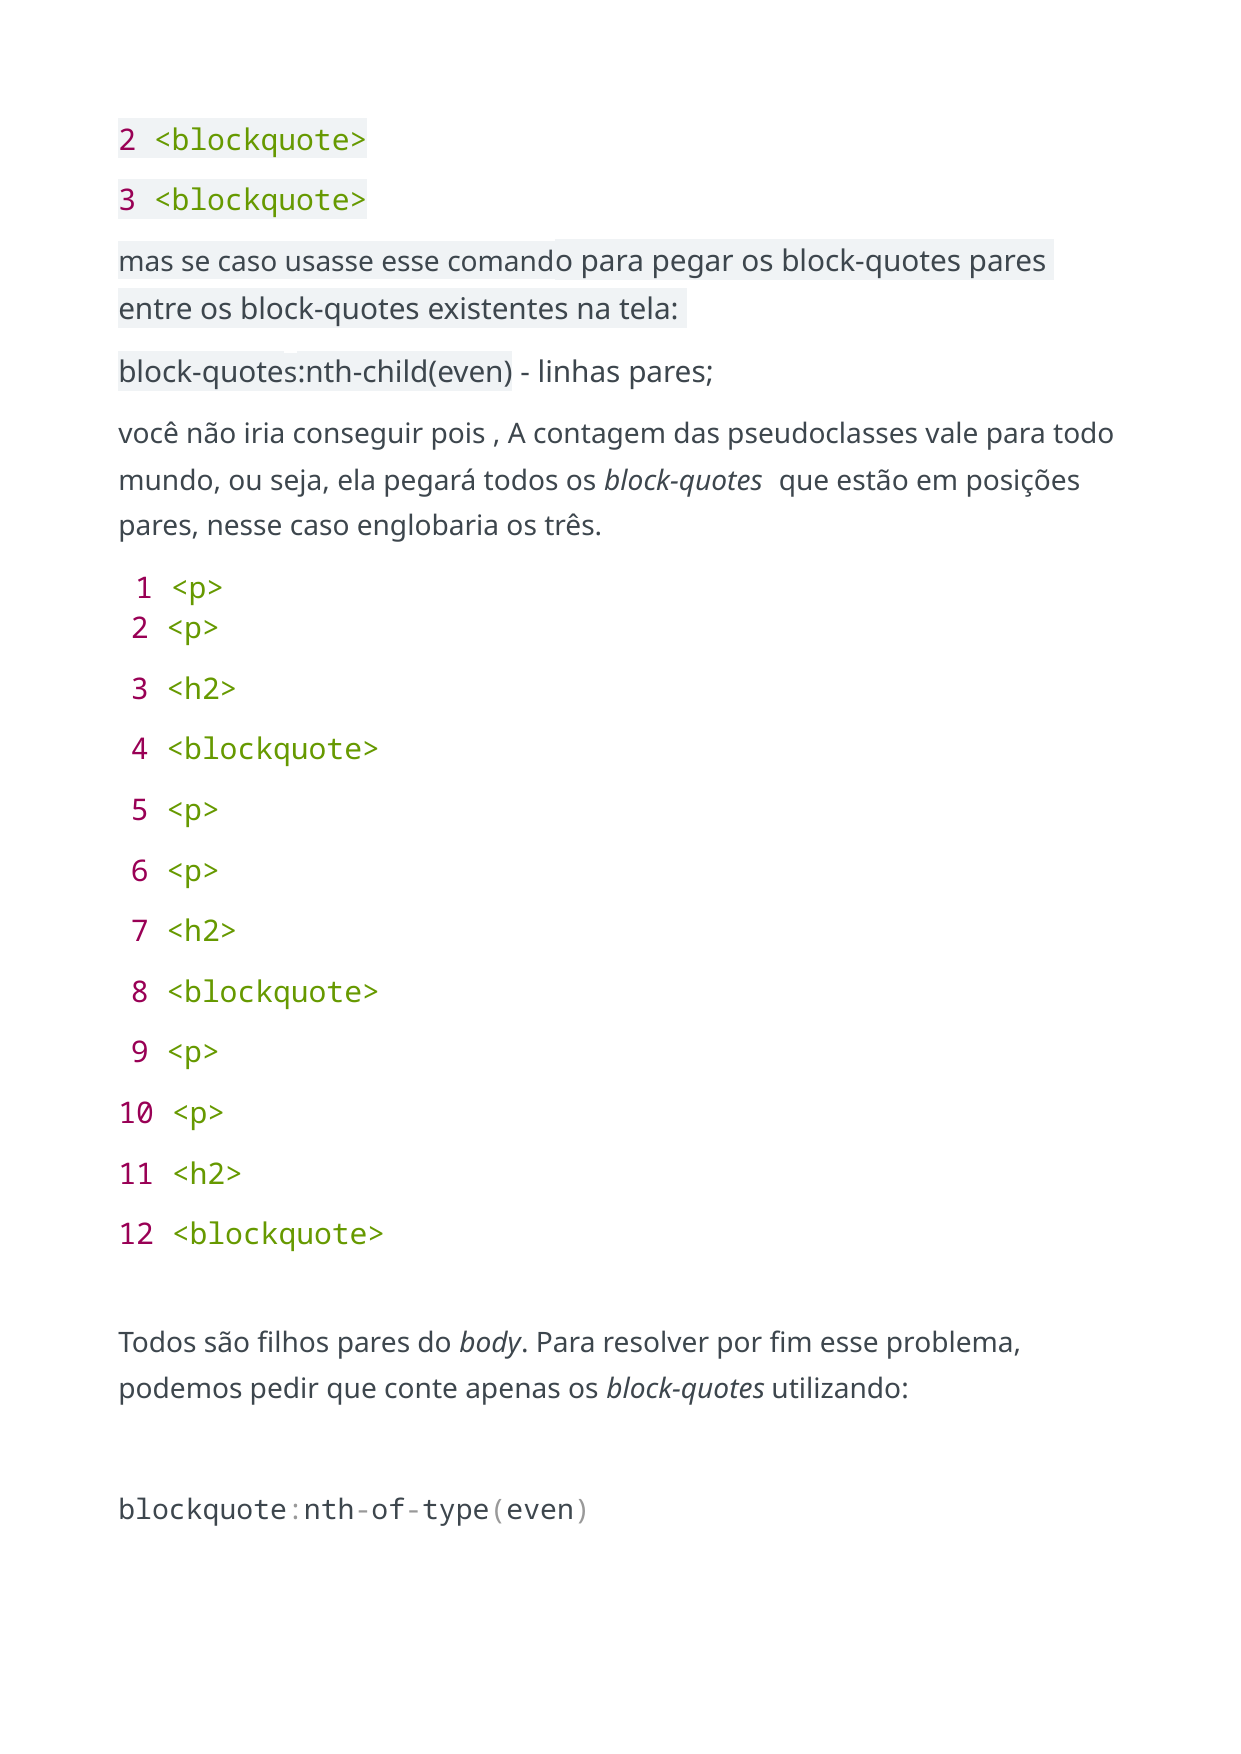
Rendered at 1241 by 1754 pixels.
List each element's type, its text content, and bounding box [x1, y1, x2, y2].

text você não iria conseguir pois , A contagem das pseudoclasses vale para todo mundo, ou seja, ela pegará todos os block-quotes que estão em posições pares, nesse caso englobaria os três. [118, 414, 1122, 544]
text Todos são filhos pares do body. Para resolver por fim esse problema, podemos pedir que conte apenas os block-quotes utilizando: [118, 1323, 1122, 1407]
text 4 <blockquote> [118, 728, 1122, 768]
text 10 <p> [118, 1092, 1122, 1132]
text 9 <p> [118, 1031, 1122, 1071]
text 12 <blockquote> [118, 1213, 1122, 1253]
text 6 <p> [118, 849, 1122, 889]
text 2 <p> [118, 607, 1122, 647]
text 7 <h2> [118, 910, 1122, 950]
text block-quotes:nth-child(even) - linhas pares; [118, 351, 1122, 391]
text 8 <blockquote> [118, 970, 1122, 1011]
text 3 <blockquote> [118, 179, 1122, 219]
text mas se caso usasse esse comando para pegar os block-quotes pares entre os block-quotes existentes na tela: [118, 239, 1122, 328]
text blockquote:nth-of-type(even) [118, 1489, 1122, 1528]
text 3 <h2> [118, 667, 1122, 708]
text 5 <p> [118, 788, 1122, 829]
text 2 <blockquote> [118, 118, 1122, 158]
text 11 <h2> [118, 1152, 1122, 1193]
text 1 <p> [118, 566, 1122, 607]
